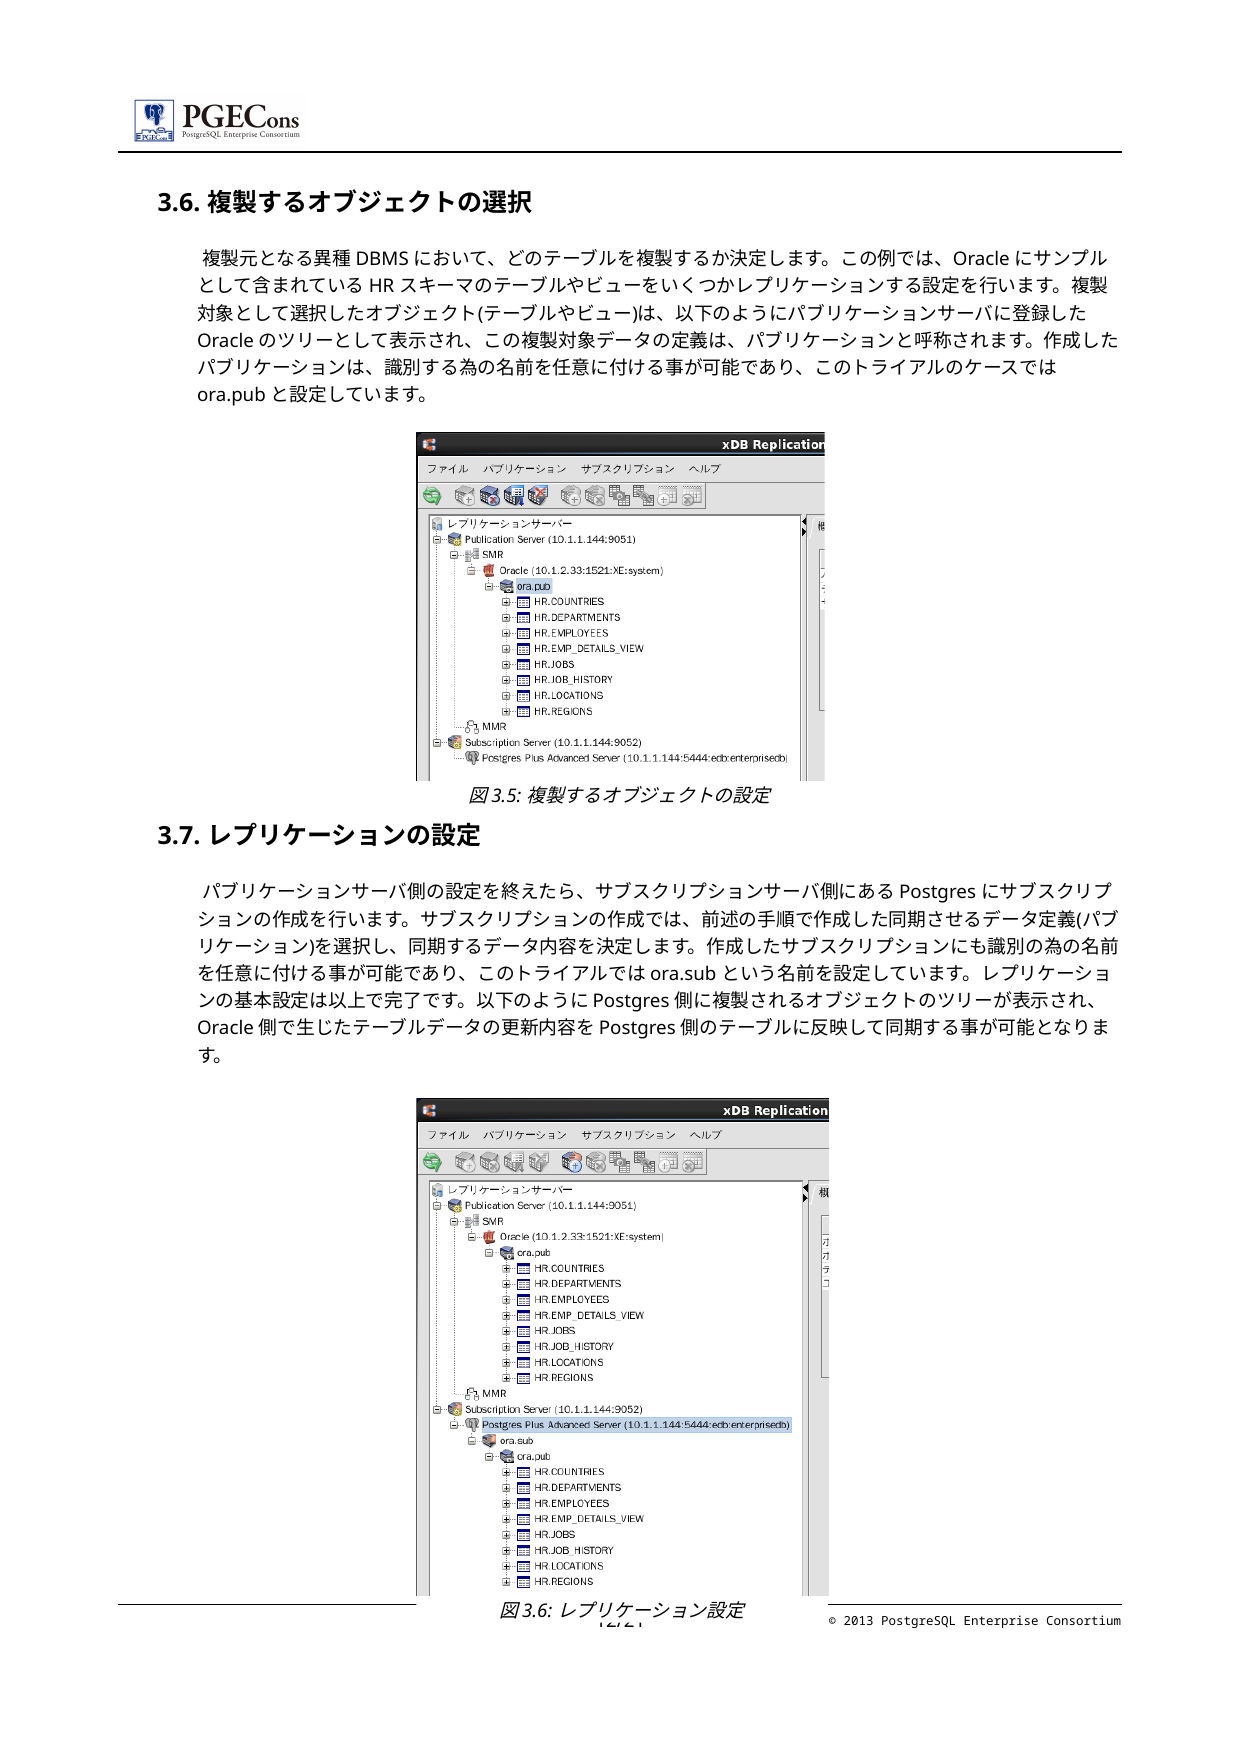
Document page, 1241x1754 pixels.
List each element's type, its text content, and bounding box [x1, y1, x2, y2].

text パブリケーションサーバ側の設定を終えたら、サブスクリプションサーバ側にある Postgres にサブスクリプションの作成を行います。サブスクリプションの作成では、前述の手順で作成した同期させるデータ定義(パブリケーション)を選択し、同期するデータ内容を決定します。作成したサブスクリプションにも識別の為の名前を任意に付ける事が可能であり、このトライアルでは ora.sub という名前を設定しています。レプリケーションの基本設定は以上で完了です。以下のようにPostgres 側に複製されるオブジェクトのツリーが表示され、Oracle 側で生じたテーブルデータの更新内容をPostgres 側のテーブルに反映して同期する事が可能となります。 [197, 877, 1122, 1067]
text 複製元となる異種 DBMS において、どのテーブルを複製するか決定します。この例では、Oracle にサンプルとして含まれている HR スキーマのテーブルやビューをいくつかレプリケーションする設定を行います。複製対象として選択したオブジェクト(テーブルやビュー)は、以下のようにパブリケーションサーバに登録した Oracle のツリーとして表示され、この複製対象データの定義は、パブリケーションと呼称されます。作成したパブリケーションは、識別する為の名前を任意に付ける事が可能であり、このトライアルのケースでは ora.pub と設定しています。 [197, 244, 1122, 407]
subtitle 複製するオブジェクトの選択 [157, 182, 1122, 218]
picture [128, 94, 306, 147]
picture [416, 432, 825, 781]
subtitle レプリケーションの設定 [157, 815, 1122, 852]
text 図 3.5: 複製するオブジェクトの設定 [416, 781, 824, 807]
picture [416, 1098, 829, 1596]
text 図 3.6: レプリケーション設定 [416, 1596, 829, 1623]
